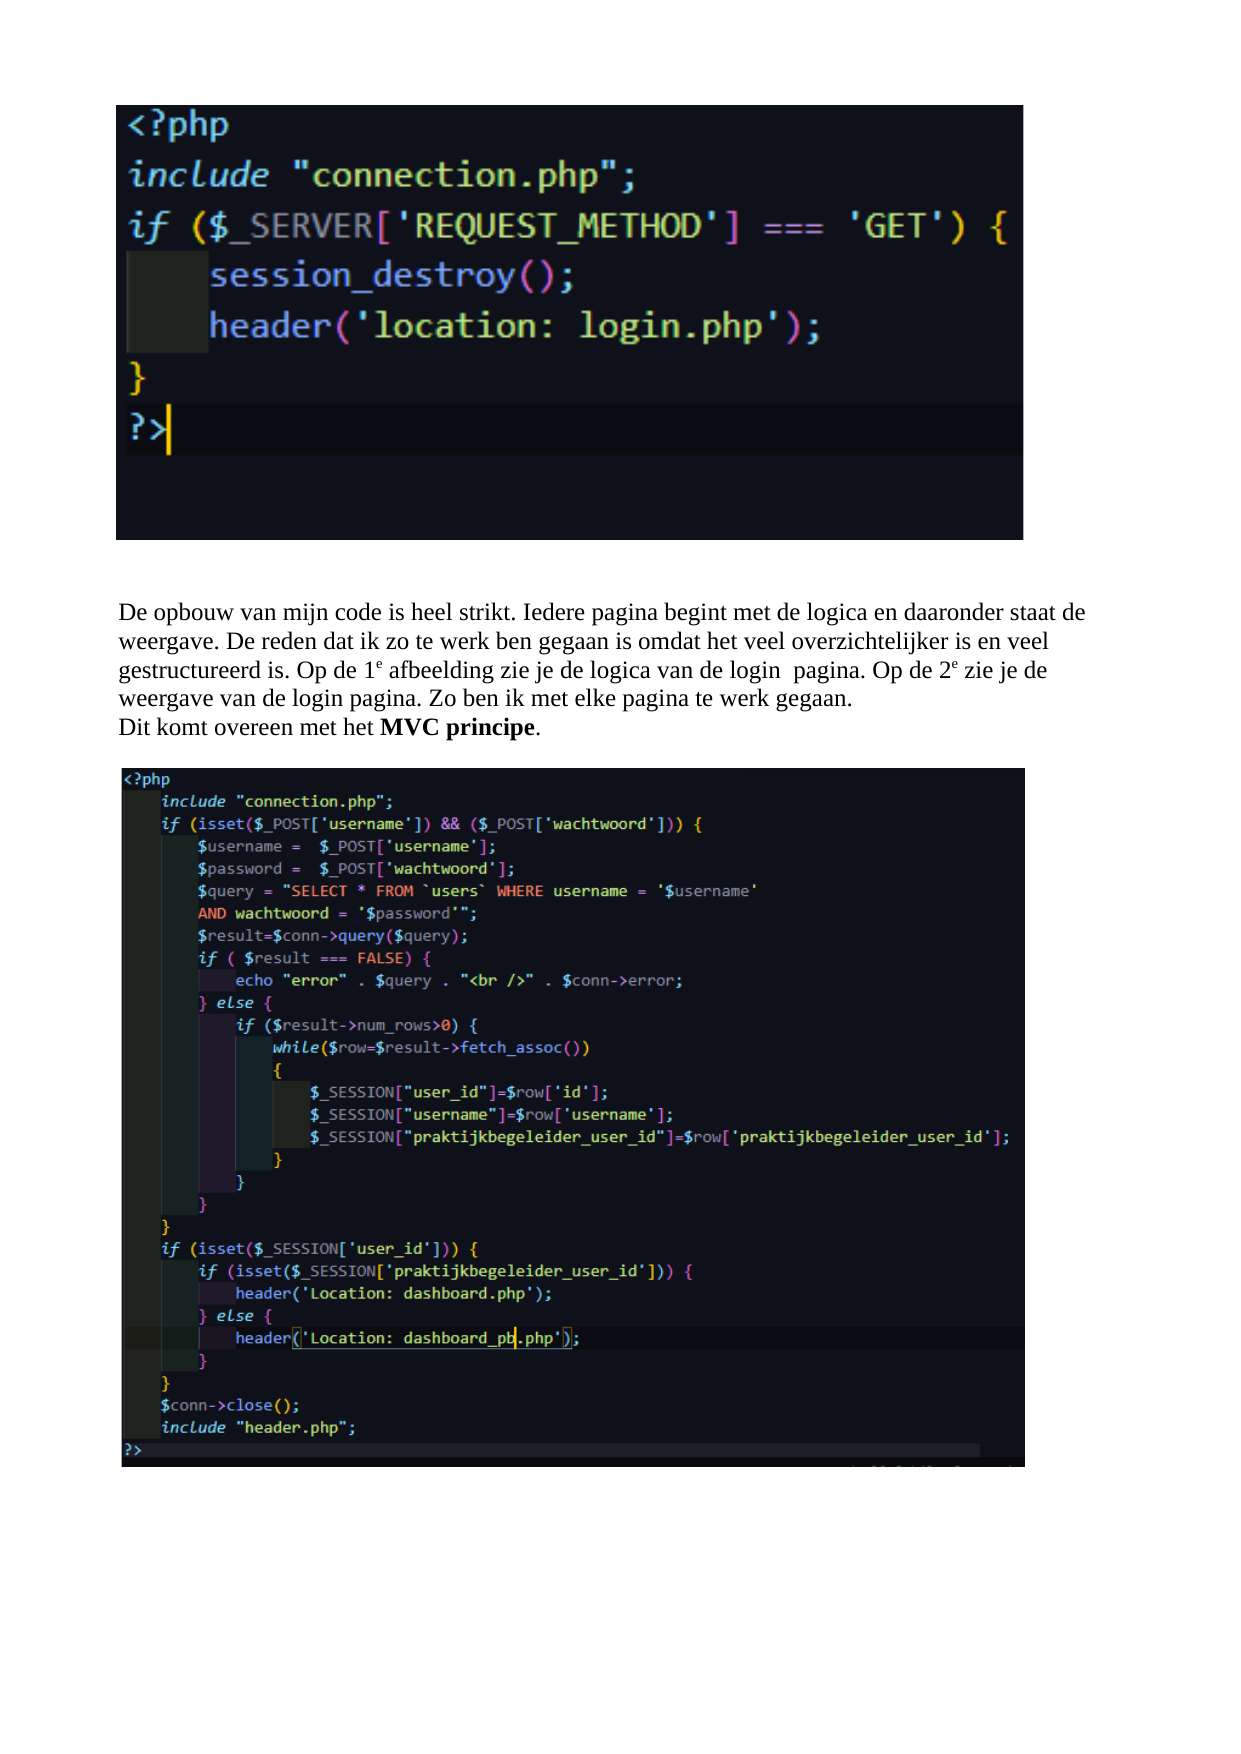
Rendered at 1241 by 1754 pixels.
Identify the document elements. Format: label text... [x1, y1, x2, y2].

text Dit komt overeen met het MVC principe. [118, 712, 1122, 741]
picture [116, 105, 1024, 540]
picture [121, 768, 1025, 1467]
text De opbouw van mijn code is heel strikt. Iedere pagina begint met de logica en daaronder staat de weergave. De reden dat ik zo te werk ben gegaan is omdat het veel overzichtelijker is en veel gestructureerd is. Op de 1e afbeelding zie je de logica van de login pagina. Op de 2e zie je de weergave van de login pagina. Zo ben ik met elke pagina te werk gegaan. [118, 597, 1122, 712]
